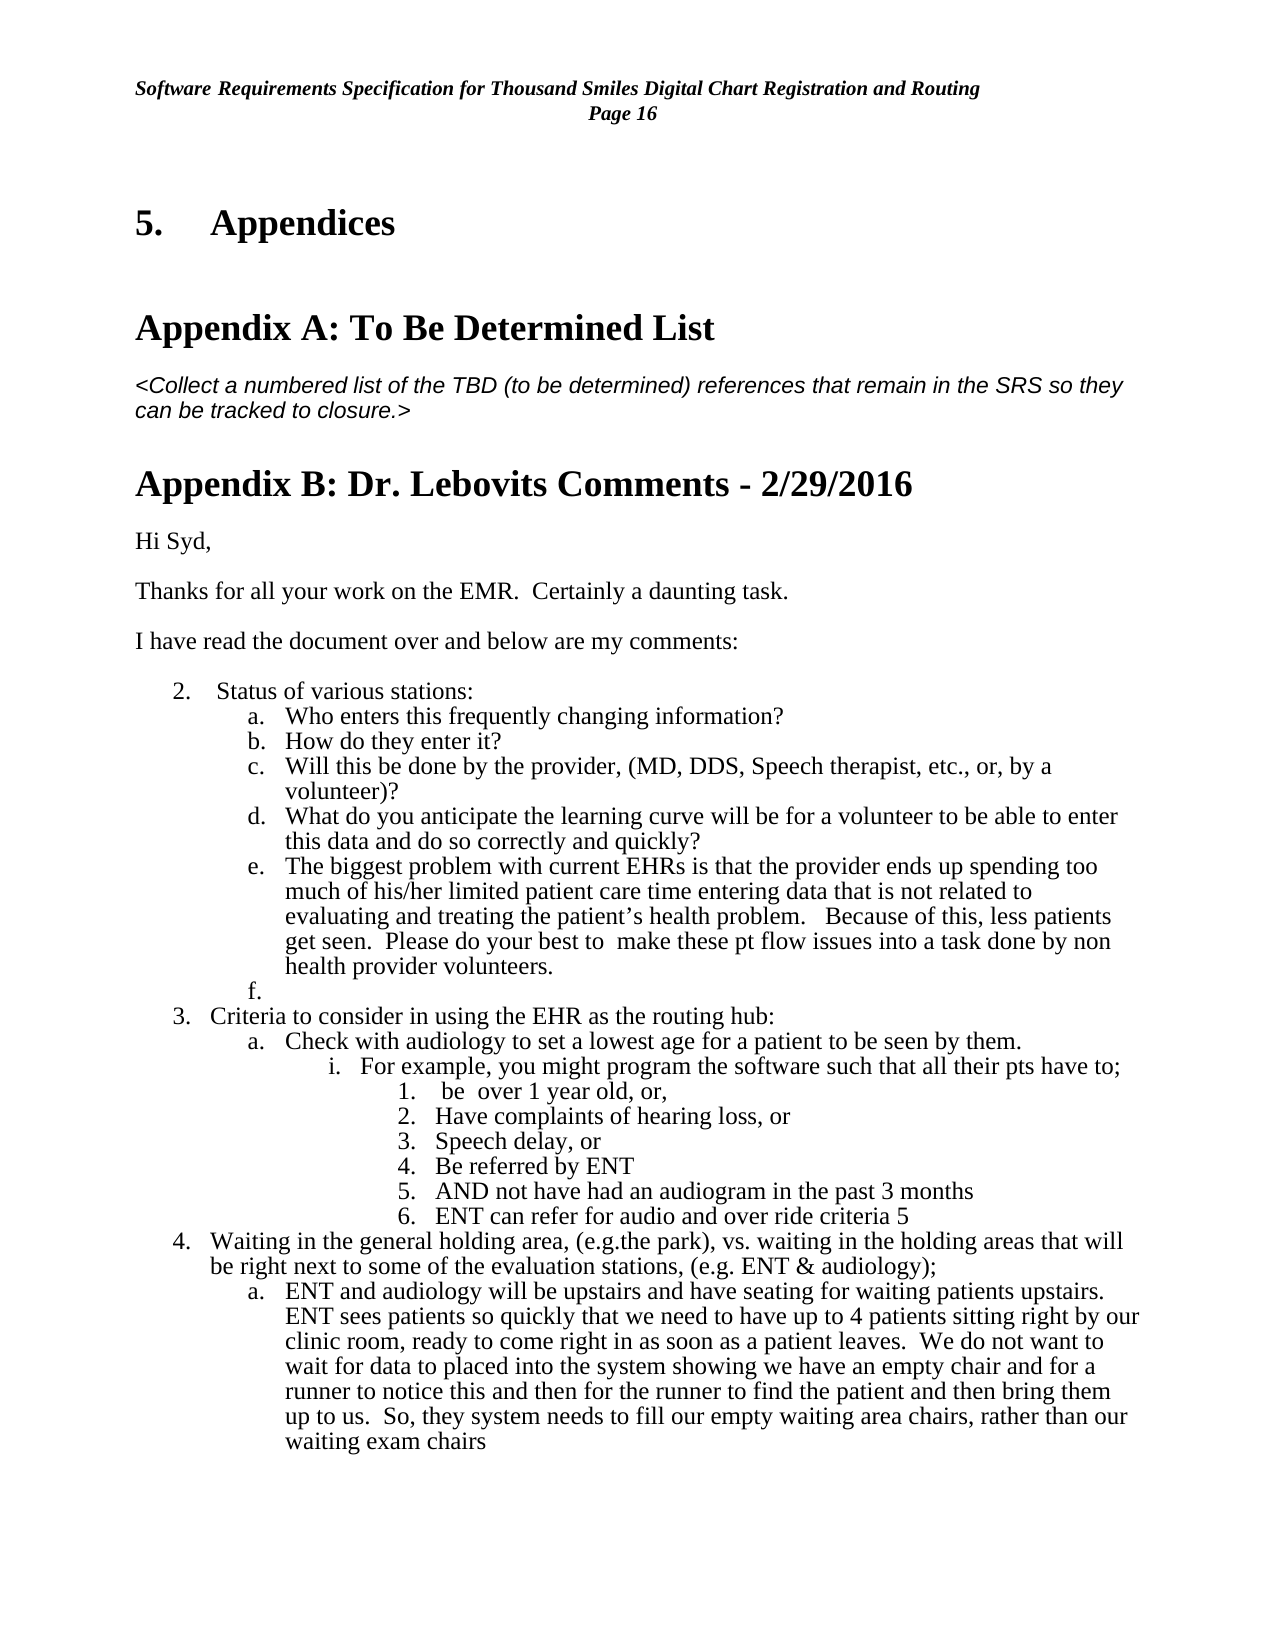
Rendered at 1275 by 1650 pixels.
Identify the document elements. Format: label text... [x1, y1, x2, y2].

text I have read the document over and below are my comments: [135, 629, 1140, 654]
list Speech delay, or [397, 1129, 1140, 1154]
text Appendix A: To Be Determined List [135, 306, 1140, 349]
list Status of various stations: [172, 679, 1140, 704]
text <Collect a numbered list of the TBD (to be determined) references that remain in the SRS so they can be tracked to closure.> [135, 374, 1140, 424]
list Check with audiology to set a lowest age for a patient to be seen by them. [247, 1029, 1140, 1054]
list What do you anticipate the learning curve will be for a volunteer to be able to enter this data and do so correctly and quickly? [247, 804, 1140, 854]
list Will this be done by the provider, (MD, DDS, Speech therapist, etc., or, by a volunteer)? [247, 754, 1140, 804]
list ENT and audiology will be upstairs and have seating for waiting patients upstairs. ENT sees patients so quickly that we need to have up to 4 patients sitting right by our clinic room, ready to come right in as soon as a patient leaves. We do not want to wait for data to placed into the system showing we have an empty chair and for a runner to notice this and then for the runner to find the patient and then bring them up to us. So, they system needs to fill our empty waiting area chairs, rather than our waiting exam chairs [247, 1279, 1140, 1454]
list ENT can refer for audio and over ride criteria 5 [397, 1204, 1140, 1229]
list Who enters this frequently changing information? [247, 704, 1140, 729]
text Thanks for all your work on the EMR. Certainly a daunting task. [135, 579, 1140, 604]
list The biggest problem with current EHRs is that the provider ends up spending too much of his/her limited patient care time entering data that is not related to evaluating and treating the patient’s health problem. Because of this, less patients get seen. Please do your best to make these pt flow issues into a task done by non health provider volunteers. [247, 854, 1140, 979]
list Be referred by ENT [397, 1154, 1140, 1179]
list be over 1 year old, or, [397, 1079, 1140, 1104]
list AND not have had an audiogram in the past 3 months [397, 1179, 1140, 1204]
subtitle Appendices [135, 200, 1140, 243]
text Hi Syd, [135, 529, 1140, 554]
list Waiting in the general holding area, (e.g.the park), vs. waiting in the holding areas that will be right next to some of the evaluation stations, (e.g. ENT & audiology); [172, 1229, 1140, 1279]
list How do they enter it? [247, 729, 1140, 754]
text Appendix B: Dr. Lebovits Comments - 2/29/2016 [135, 461, 1140, 504]
list Have complaints of hearing loss, or [397, 1104, 1140, 1129]
list Criteria to consider in using the EHR as the routing hub: [172, 1004, 1140, 1029]
list For example, you might program the software such that all their pts have to; [341, 1054, 1140, 1079]
